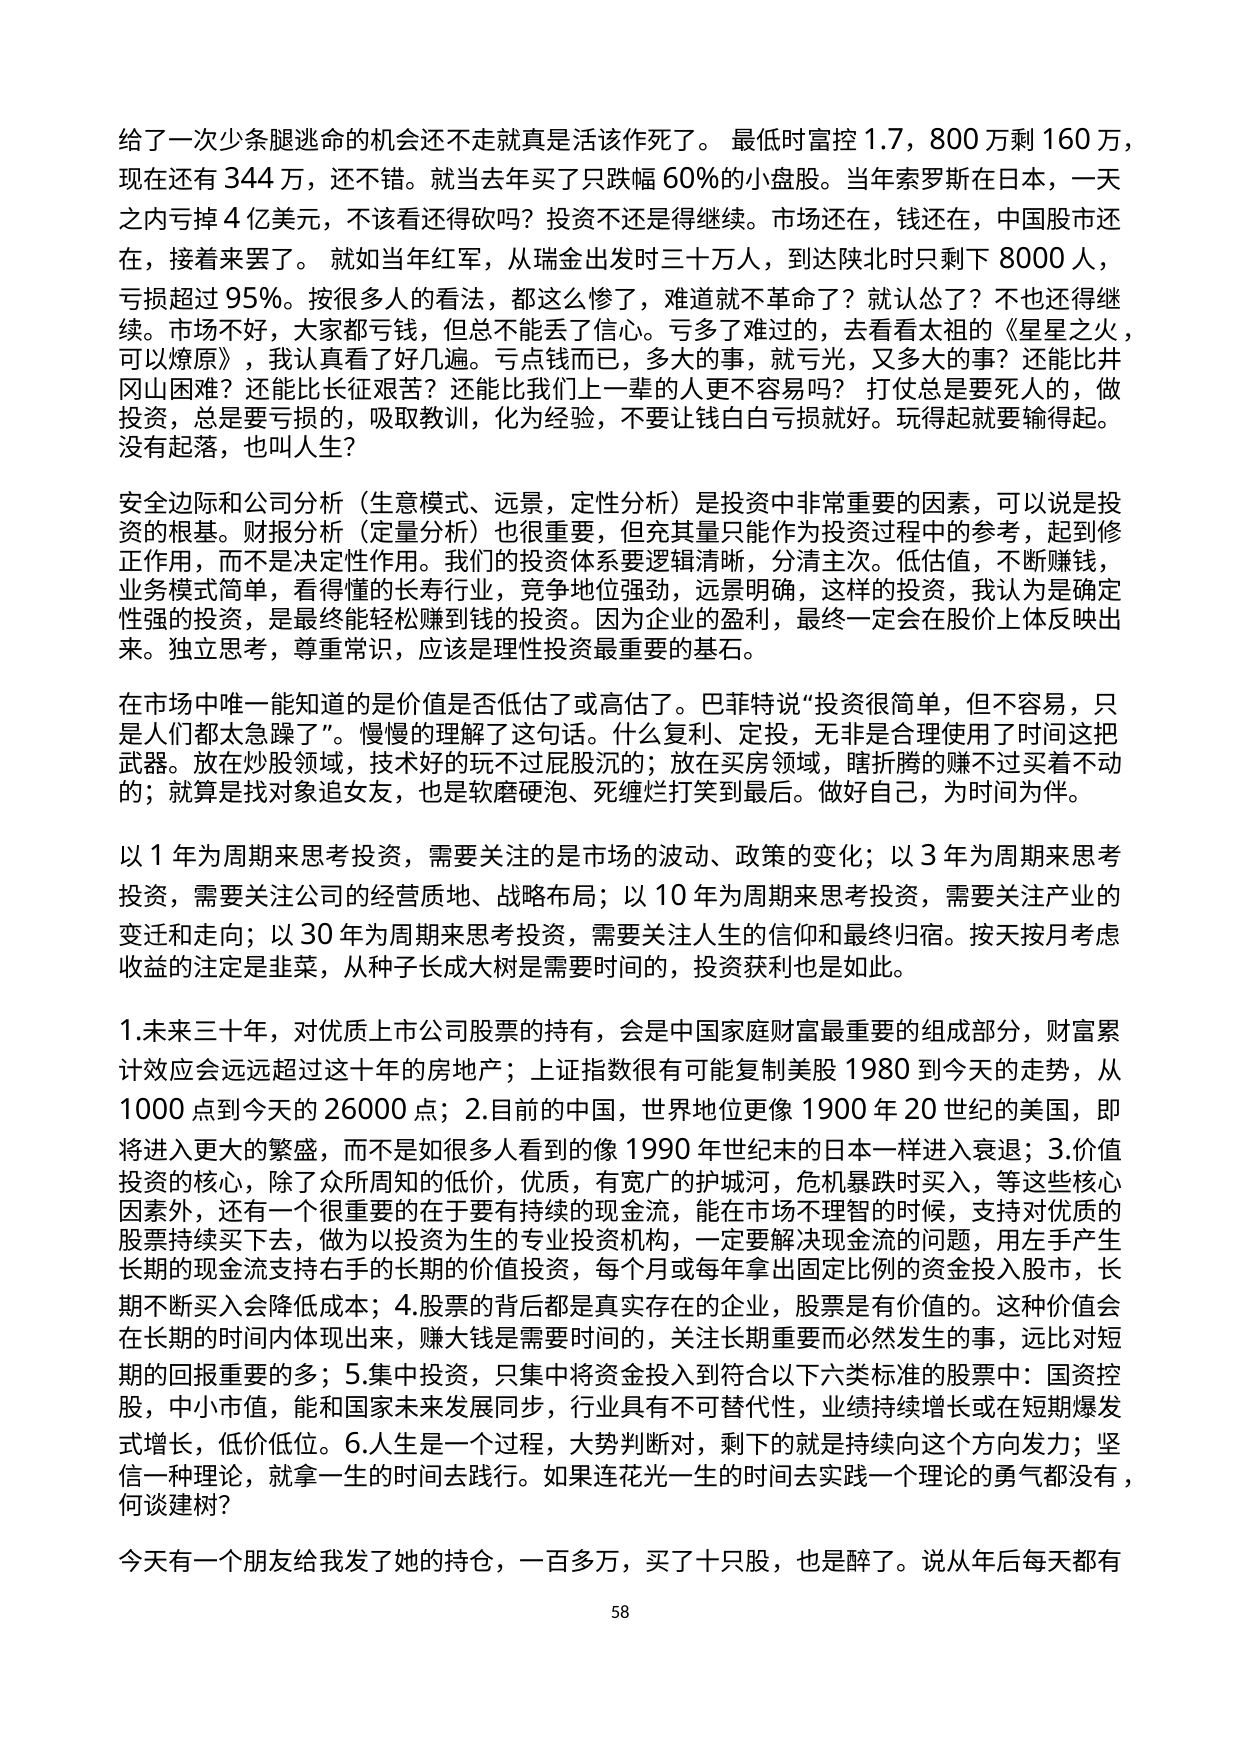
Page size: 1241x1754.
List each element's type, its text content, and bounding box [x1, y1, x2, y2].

text 1.未来三十年，对优质上市公司股票的持有，会是中国家庭财富最重要的组成部分，财富累计效应会远远超过这十年的房地产；上证指数很有可能复制美股1980到今天的走势，从1000点到今天的26000点；2.目前的中国，世界地位更像1900年20世纪的美国，即将进入更大的繁盛，而不是如很多人看到的像1990年世纪末的日本一样进入衰退；3.价值投资的核心，除了众所周知的低价，优质，有宽广的护城河，危机暴跌时买入，等这些核心因素外，还有一个很重要的在于要有持续的现金流，能在市场不理智的时候，支持对优质的股票持续买下去，做为以投资为生的专业投资机构，一定要解决现金流的问题，用左手产生长期的现金流支持右手的长期的价值投资，每个月或每年拿出固定比例的资金投入股市，长期不断买入会降低成本；4.股票的背后都是真实存在的企业，股票是有价值的。这种价值会在长期的时间内体现出来，赚大钱是需要时间的，关注长期重要而必然发生的事，远比对短期的回报重要的多；5.集中投资，只集中将资金投入到符合以下六类标准的股票中：国资控股，中小市值，能和国家未来发展同步，行业具有不可替代性，业绩持续增长或在短期爆发式增长，低价低位。6.人生是一个过程，大势判断对，剩下的就是持续向这个方向发力；坚信一种理论，就拿一生的时间去践行。如果连花光一生的时间去实践一个理论的勇气都没有，何谈建树？ [118, 1009, 1122, 1520]
text 今天有一个朋友给我发了她的持仓，一百多万，买了十只股，也是醉了。说从年后每天都有一两个涨停。很多人根本不明白，一只股票多少个涨停根本不是最重要的事，重要的是涨停的时候，你拿了多少的仓位。10%的仓位，十个涨停，对总体资金的贡献有什么意义？ 集中兵力，歼灭敌人的有生力量，这是毛泽东军事思想的核心，一分散就没用了。 一轮大牛市散户都很少有赚大钱的，不外乎两个原因，一是跳来跳去觉得有能力抓住所有的赚钱机会，二是持股太分散了，所以大多数人来一轮牛市自己的财富了无法向上一个台阶。 [118, 1547, 1122, 1576]
text 安全边际和公司分析（生意模式、远景，定性分析）是投资中非常重要的因素，可以说是投资的根基。财报分析（定量分析）也很重要，但充其量只能作为投资过程中的参考，起到修正作用，而不是决定性作用。我们的投资体系要逻辑清晰，分清主次。低估值，不断赚钱，业务模式简单，看得懂的长寿行业，竞争地位强劲，远景明确，这样的投资，我认为是确定性强的投资，是最终能轻松赚到钱的投资。因为企业的盈利，最终一定会在股价上体反映出来。独立思考，尊重常识，应该是理性投资最重要的基石。 [118, 489, 1122, 664]
text 以1年为周期来思考投资，需要关注的是市场的波动、政策的变化；以3年为周期来思考投资，需要关注公司的经营质地、战略布局；以10年为周期来思考投资，需要关注产业的变迁和走向；以30年为周期来思考投资，需要关注人生的信仰和最终归宿。按天按月考虑收益的注定是韭菜，从种子长成大树是需要时间的，投资获利也是如此。 [118, 834, 1122, 982]
text 问两个问题，答案大家自己找找，网上，年报中都有：1.这公司每年纯利润多少？16年收购英语游戏公司宏投网络51%的股权，17年收购剩下的49%。这个公司被富控100%控股，这个公司的利润是多少？国内百搭网络的利润是多少？2.做为纯粹的游戏公司，行业平均PE是多少？公司合理估值应该怎么算？用净利润×行业平均PE，看看这个公司正常应该是值多大市值才合理。然后看看现在的市值，是被低估了还是高估了。这个方法对除强周期（资源，海运，券商）外的大多数企业都有用。强周期股看净资产，最好的买点是股价接近净资产附近。大家自己可以用这个方法分析一下自己手里的股票。进了富控，也是三生有幸，长见识了，短短几个月，从20跌到1.7，真是少见。 这样看 ，以前的银广夏，重庆啤酒也都是小儿科了。十年交易，第一次踩着这样的坑，学习，反省，认栽。所有的亏损，只有一个原因，自己不行！ 怨恨富控吗？怨恨A股下跌吗？真不怨，自己跳进坑去，自己眼瞎，自己亏钱活该，我认，没什么可说的。富控到两块附近补了一些，时间超过三个月了，软件显示不了。三块附近开始砍，3.5全部砍掉。亏五百万，砍下去疼不疼，也疼啊，疼也得砍，给了一次少条腿逃命的机会还不走就真是活该作死了。 最低时富控1.7，800万剩160万，现在还有344万，还不错。就当去年买了只跌幅60%的小盘股。当年索罗斯在日本，一天之内亏掉4亿美元，不该看还得砍吗？投资不还是得继续。市场还在，钱还在，中国股市还在，接着来罢了。 就如当年红军，从瑞金出发时三十万人，到达陕北时只剩下8000人，亏损超过95%。按很多人的看法，都这么惨了，难道就不革命了？就认怂了？不也还得继续。市场不好，大家都亏钱，但总不能丢了信心。亏多了难过的，去看看太祖的《星星之火，可以燎原》，我认真看了好几遍。亏点钱而已，多大的事，就亏光，又多大的事？还能比井冈山困难？还能比长征艰苦？还能比我们上一辈的人更不容易吗？ 打仗总是要死人的，做投资，总是要亏损的，吸取教训，化为经验，不要让钱白白亏损就好。玩得起就要输得起。没有起落，也叫人生？ [118, 118, 1122, 462]
text 在市场中唯一能知道的是价值是否低估了或高估了。巴菲特说“投资很简单，但不容易，只是人们都太急躁了”。慢慢的理解了这句话。什么复利、定投，无非是合理使用了时间这把武器。放在炒股领域，技术好的玩不过屁股沉的；放在买房领域，瞎折腾的赚不过买着不动的；就算是找对象追女友，也是软磨硬泡、死缠烂打笑到最后。做好自己，为时间为伴。 [118, 691, 1122, 807]
